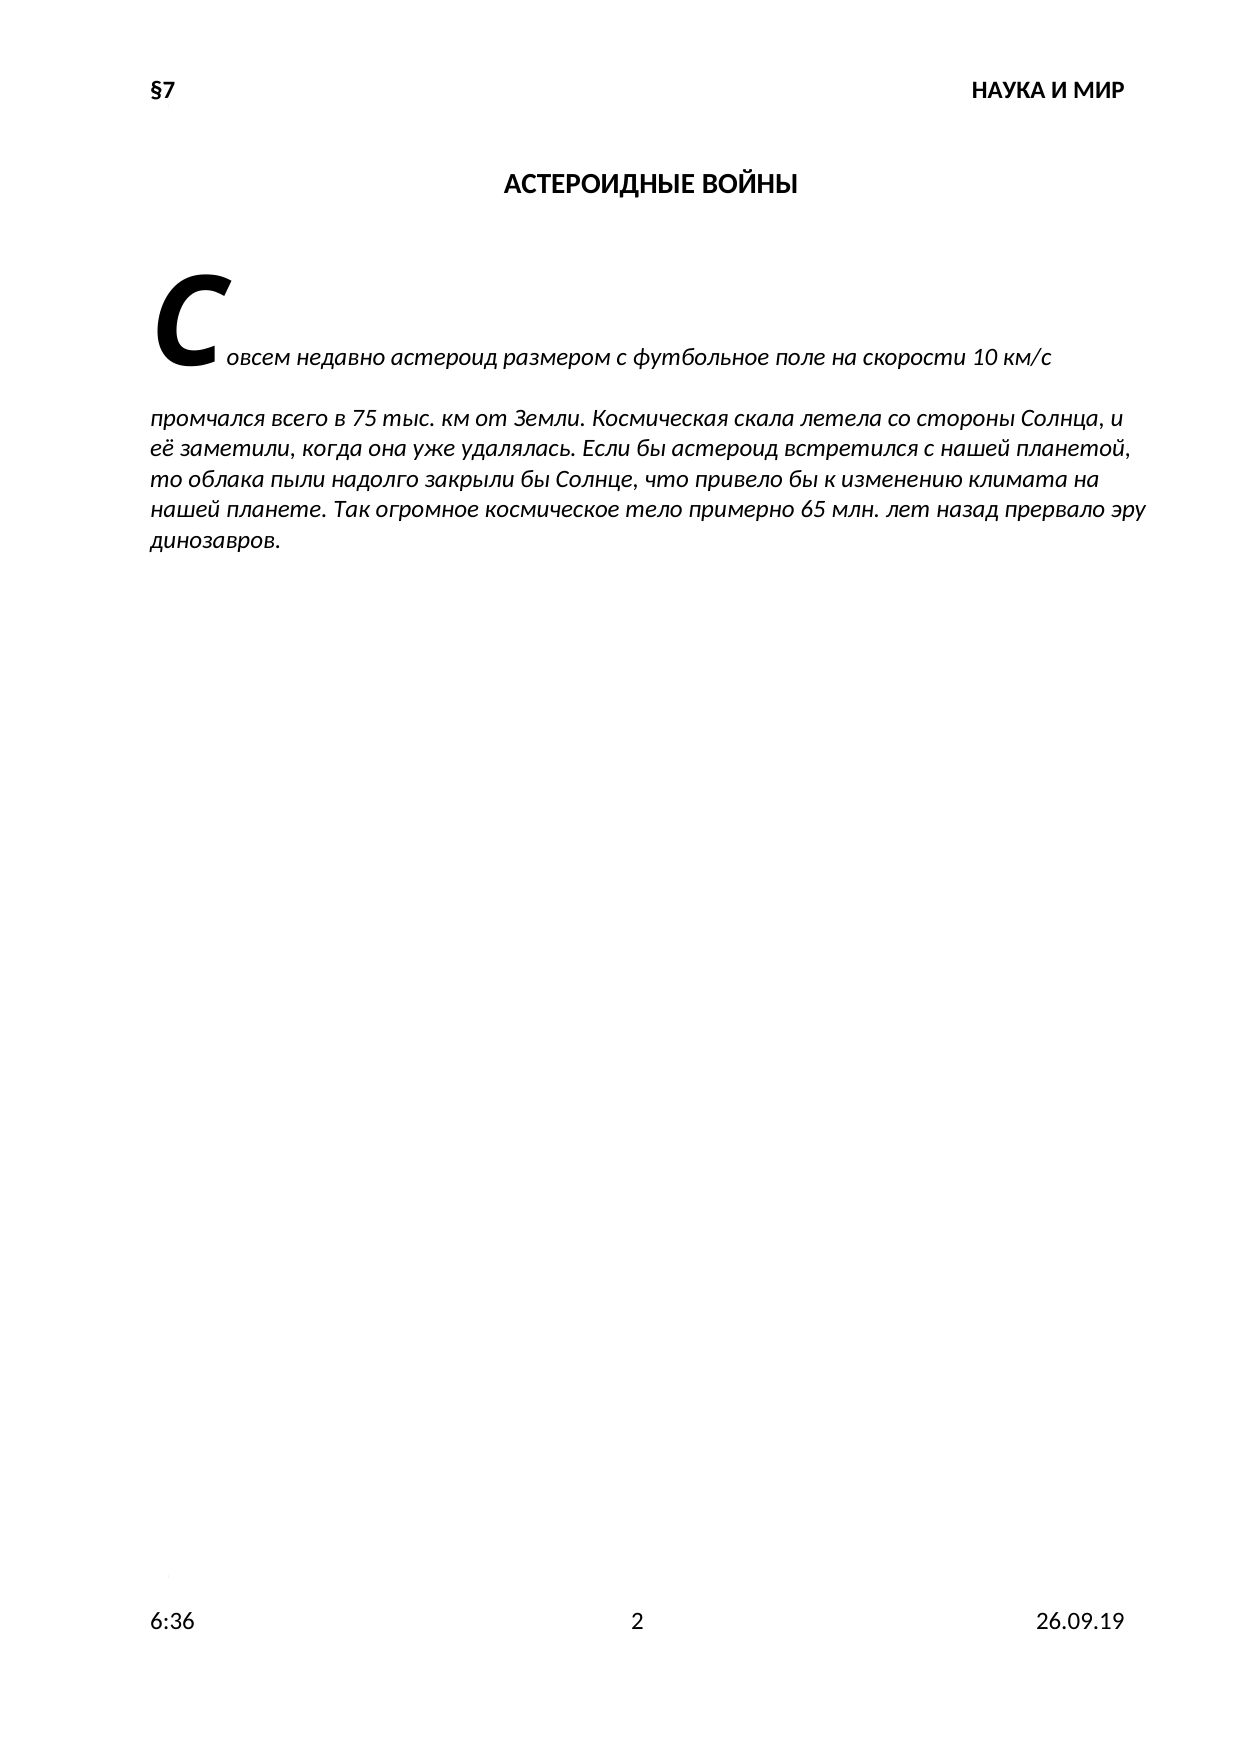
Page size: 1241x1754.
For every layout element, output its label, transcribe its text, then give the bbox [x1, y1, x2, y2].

text Совсем недавно астероид размером с футбольное поле на скорости 10 км/с промчался всего в 75 тыс. км от Земли. Космическая скала летела со стороны Солнца, и её заметили, когда она уже удалялась. Если бы астероид встретился с нашей планетой, то облака пыли надолго закрыли бы Солнце, что привело бы к изменению климата на нашей планете. Так огромное космическое тело примерно 65 млн. лет назад прервало эру динозавров. [150, 231, 1152, 554]
text АСТЕРОИДНЫЕ ВОЙНЫ [150, 165, 1152, 201]
